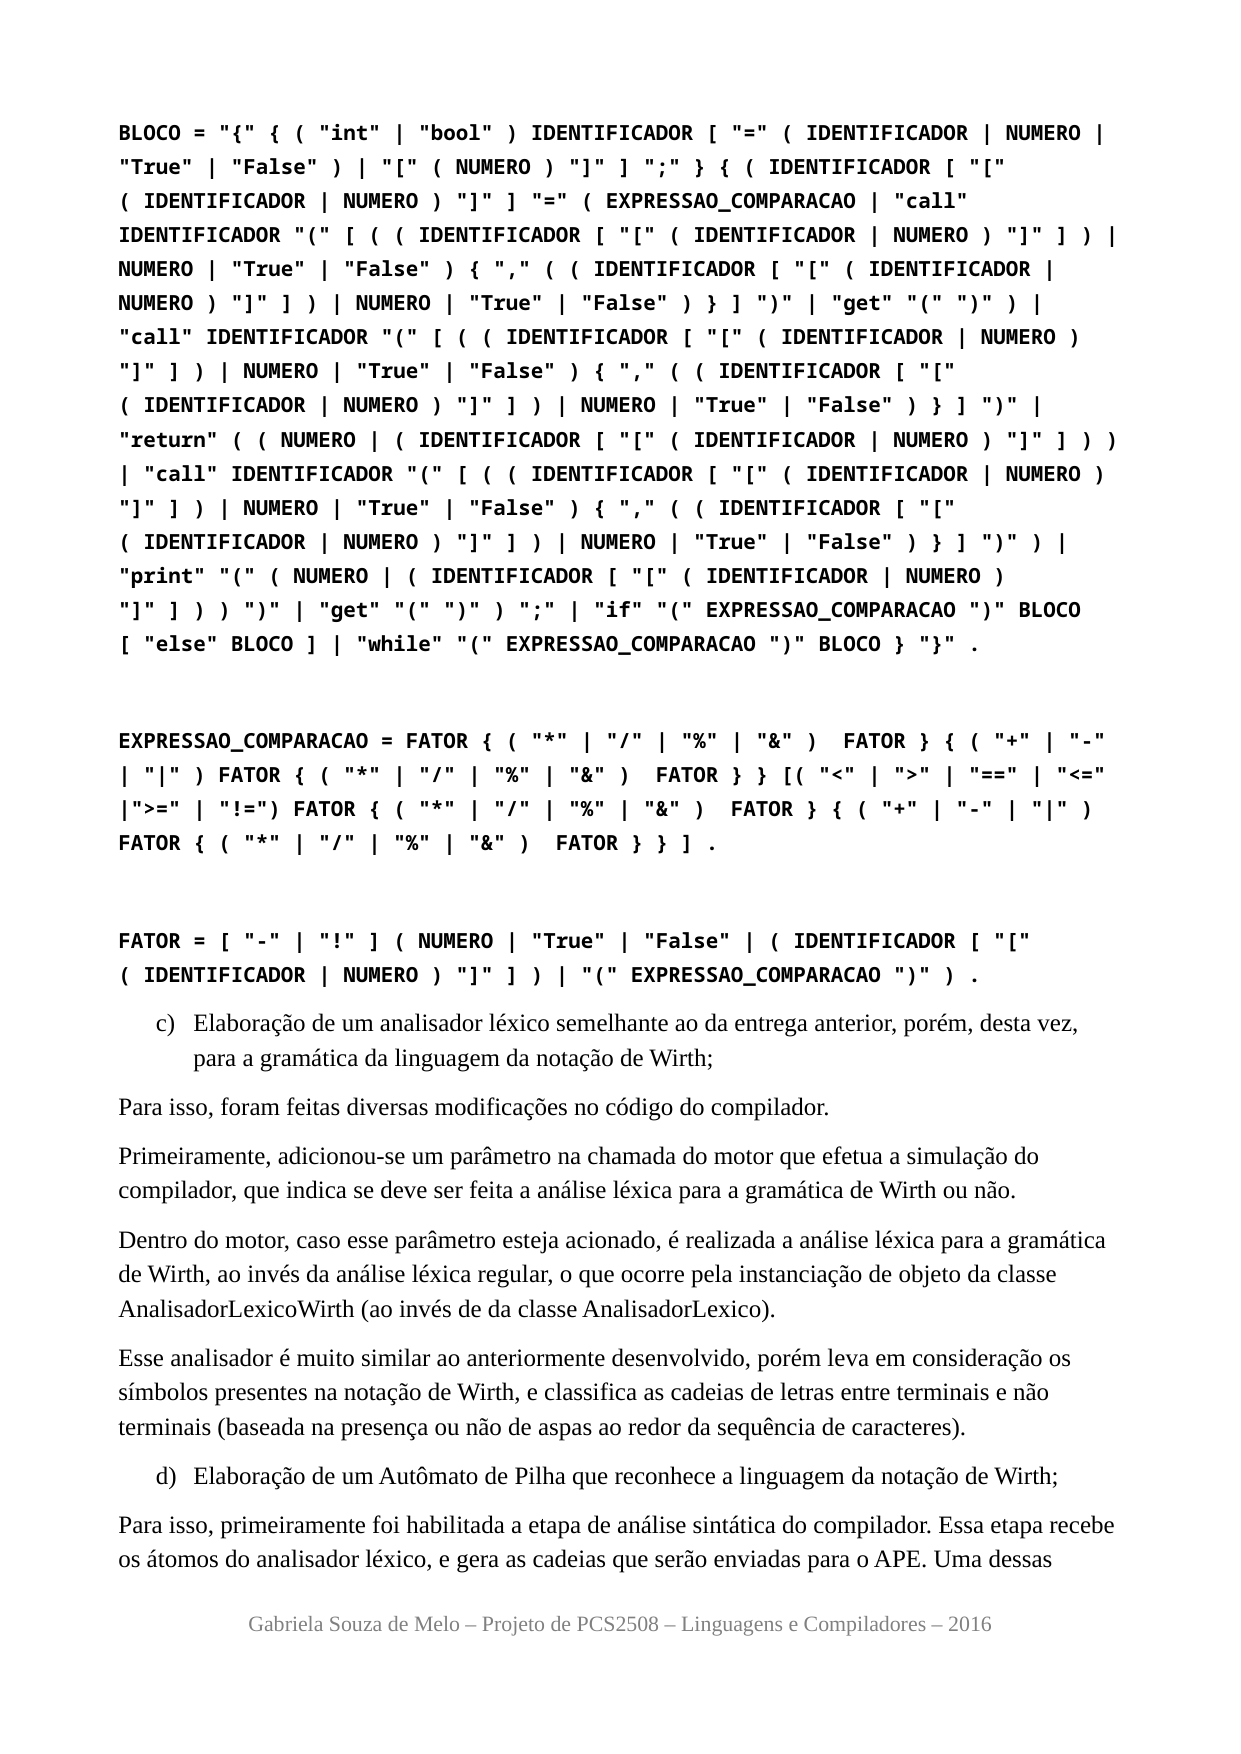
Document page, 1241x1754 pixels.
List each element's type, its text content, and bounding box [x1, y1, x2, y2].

text Para isso, foram feitas diversas modificações no código do compilador. [118, 1092, 1122, 1121]
text Dentro do motor, caso esse parâmetro esteja acionado, é realizada a análise léxica para a gramática de Wirth, ao invés da análise léxica regular, o que ocorre pela instanciação de objeto da classe AnalisadorLexicoWirth (ao invés de da classe AnalisadorLexico). [118, 1225, 1122, 1322]
text Primeiramente, adicionou-se um parâmetro na chamada do motor que efetua a simulação do compilador, que indica se deve ser feita a análise léxica para a gramática de Wirth ou não. [118, 1141, 1122, 1204]
list Elaboração de um Autômato de Pilha que reconhece a linguagem da notação de Wirth; [156, 1461, 1122, 1489]
text Esse analisador é muito similar ao anteriormente desenvolvido, porém leva em consideração os símbolos presentes na notação de Wirth, e classifica as cadeias de letras entre terminais e não terminais (baseada na presença ou não de aspas ao redor da sequência de caracteres). [118, 1343, 1122, 1440]
text Para isso, primeiramente foi habilitada a etapa de análise sintática do compilador. Essa etapa recebe os átomos do analisador léxico, e gera as cadeias que serão enviadas para o APE. Uma dessas [118, 1510, 1122, 1573]
text FATOR = [ "-" | "!" ] ( NUMERO | "True" | "False" | ( IDENTIFICADOR [ "[" ( IDENTIFICADOR | NUMERO ) "]" ] ) | "(" EXPRESSAO_COMPARACAO ")" ) . [118, 926, 1122, 988]
text BLOCO = "{" { ( "int" | "bool" ) IDENTIFICADOR [ "=" ( IDENTIFICADOR | NUMERO | "True" | "False" ) | "[" ( NUMERO ) "]" ] ";" } { ( IDENTIFICADOR [ "[" ( IDENTIFICADOR | NUMERO ) "]" ] "=" ( EXPRESSAO_COMPARACAO | "call" IDENTIFICADOR "(" [ ( ( IDENTIFICADOR [ "[" ( IDENTIFICADOR | NUMERO ) "]" ] ) | NUMERO | "True" | "False" ) { "," ( ( IDENTIFICADOR [ "[" ( IDENTIFICADOR | NUMERO ) "]" ] ) | NUMERO | "True" | "False" ) } ] ")" | "get" "(" ")" ) | "call" IDENTIFICADOR "(" [ ( ( IDENTIFICADOR [ "[" ( IDENTIFICADOR | NUMERO ) "]" ] ) | NUMERO | "True" | "False" ) { "," ( ( IDENTIFICADOR [ "[" ( IDENTIFICADOR | NUMERO ) "]" ] ) | NUMERO | "True" | "False" ) } ] ")" | "return" ( ( NUMERO | ( IDENTIFICADOR [ "[" ( IDENTIFICADOR | NUMERO ) "]" ] ) ) | "call" IDENTIFICADOR "(" [ ( ( IDENTIFICADOR [ "[" ( IDENTIFICADOR | NUMERO ) "]" ] ) | NUMERO | "True" | "False" ) { "," ( ( IDENTIFICADOR [ "[" ( IDENTIFICADOR | NUMERO ) "]" ] ) | NUMERO | "True" | "False" ) } ] ")" ) | "print" "(" ( NUMERO | ( IDENTIFICADOR [ "[" ( IDENTIFICADOR | NUMERO ) "]" ] ) ) ")" | "get" "(" ")" ) ";" | "if" "(" EXPRESSAO_COMPARACAO ")" BLOCO [ "else" BLOCO ] | "while" "(" EXPRESSAO_COMPARACAO ")" BLOCO } "}" . [118, 118, 1122, 657]
text EXPRESSAO_COMPARACAO = FATOR { ( "*" | "/" | "%" | "&" ) FATOR } { ( "+" | "-" | "|" ) FATOR { ( "*" | "/" | "%" | "&" ) FATOR } } [( "<" | ">" | "==" | "<=" |">=" | "!=") FATOR { ( "*" | "/" | "%" | "&" ) FATOR } { ( "+" | "-" | "|" ) FATOR { ( "*" | "/" | "%" | "&" ) FATOR } } ] . [118, 726, 1122, 857]
list Elaboração de um analisador léxico semelhante ao da entrega anterior, porém, desta vez, para a gramática da linguagem da notação de Wirth; [156, 1008, 1122, 1072]
